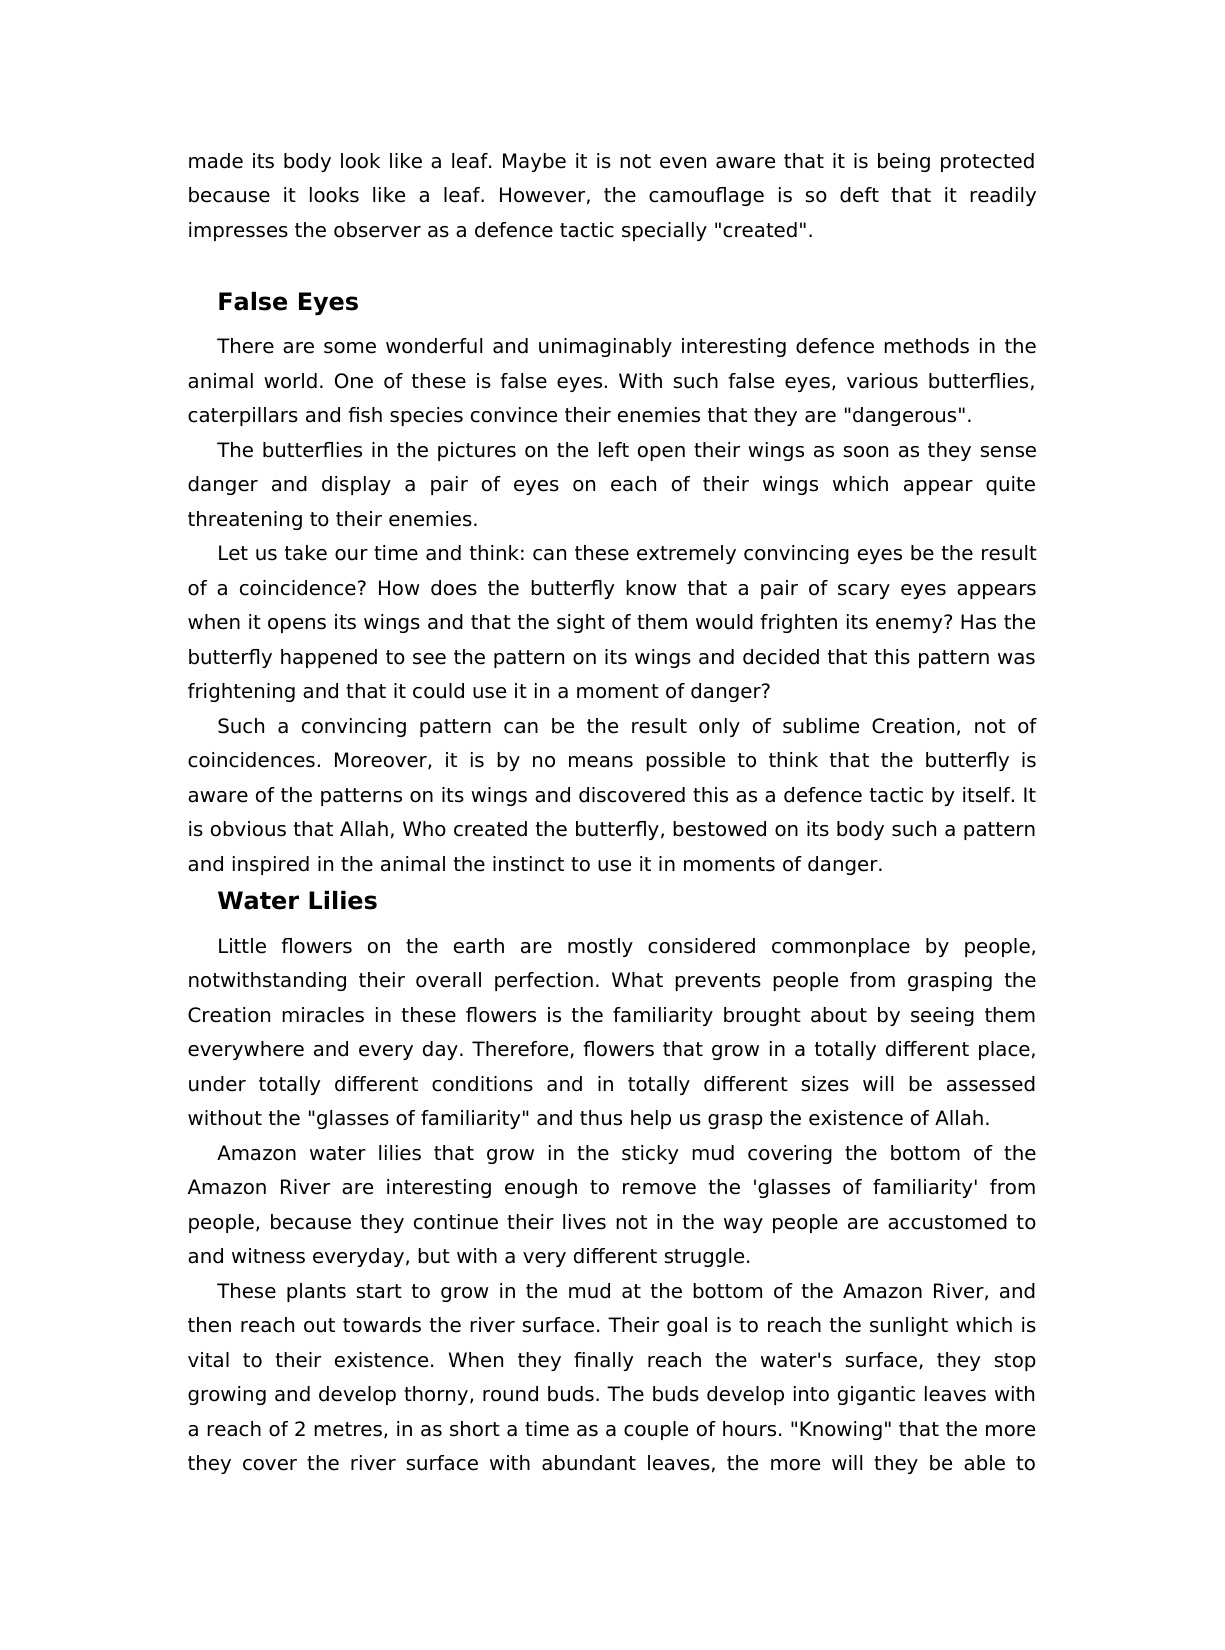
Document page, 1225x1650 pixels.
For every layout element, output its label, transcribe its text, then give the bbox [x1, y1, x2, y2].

text Let us take our time and think: can these extremely convincing eyes be the result of a coincidence? How does the butterfly know that a pair of scary eyes appears when it opens its wings and that the sight of them would frighten its enemy? Has the butterfly happened to see the pattern on its wings and decided that this pattern was frightening and that it could use it in a moment of danger? [187, 542, 1037, 703]
text These plants start to grow in the mud at the bottom of the Amazon River, and then reach out towards the river surface. Their goal is to reach the sunlight which is vital to their existence. When they finally reach the water's surface, they stop growing and develop thorny, round buds. The buds develop into gigantic leaves with a reach of 2 metres, in as short a time as a couple of hours. "Knowing" that the more they cover the river surface with abundant leaves, the more will they be able to [187, 1280, 1037, 1475]
text Amazon water lilies that grow in the sticky mud covering the bottom of the Amazon River are interesting enough to remove the 'glasses of familiarity' from people, because they continue their lives not in the way people are accustomed to and witness everyday, but with a very different struggle. [187, 1142, 1037, 1268]
text There are some wonderful and unimaginably interesting defence methods in the animal world. One of these is false eyes. With such false eyes, various butterflies, caterpillars and fish species convince their enemies that they are "dangerous". [187, 336, 1037, 428]
text made its body look like a leaf. Maybe it is not even aware that it is being protected because it looks like a leaf. However, the camouflage is so deft that it readily impresses the observer as a defence tactic specially "created". [187, 150, 1037, 242]
text Such a convincing pattern can be the result only of sublime Creation, not of coincidences. Moreover, it is by no means possible to think that the butterfly is aware of the patterns on its wings and discovered this as a defence tactic by itself. It is obvious that Allah, Who created the butterfly, bestowed on its body such a pattern and inspired in the animal the instinct to use it in moments of danger. [187, 715, 1037, 876]
text Little flowers on the earth are mostly considered commonplace by people, notwithstanding their overall perfection. What prevents people from grasping the Creation miracles in these flowers is the familiarity brought about by seeing them everywhere and every day. Therefore, flowers that grow in a totally different place, under totally different conditions and in totally different sizes will be assessed without the "glasses of familiarity" and thus help us grasp the existence of Allah. [187, 935, 1037, 1130]
text False Eyes [217, 288, 1037, 316]
text The butterflies in the pictures on the left open their wings as soon as they sense danger and display a pair of eyes on each of their wings which appear quite threatening to their enemies. [187, 439, 1037, 531]
text Water Lilies [217, 887, 1037, 915]
